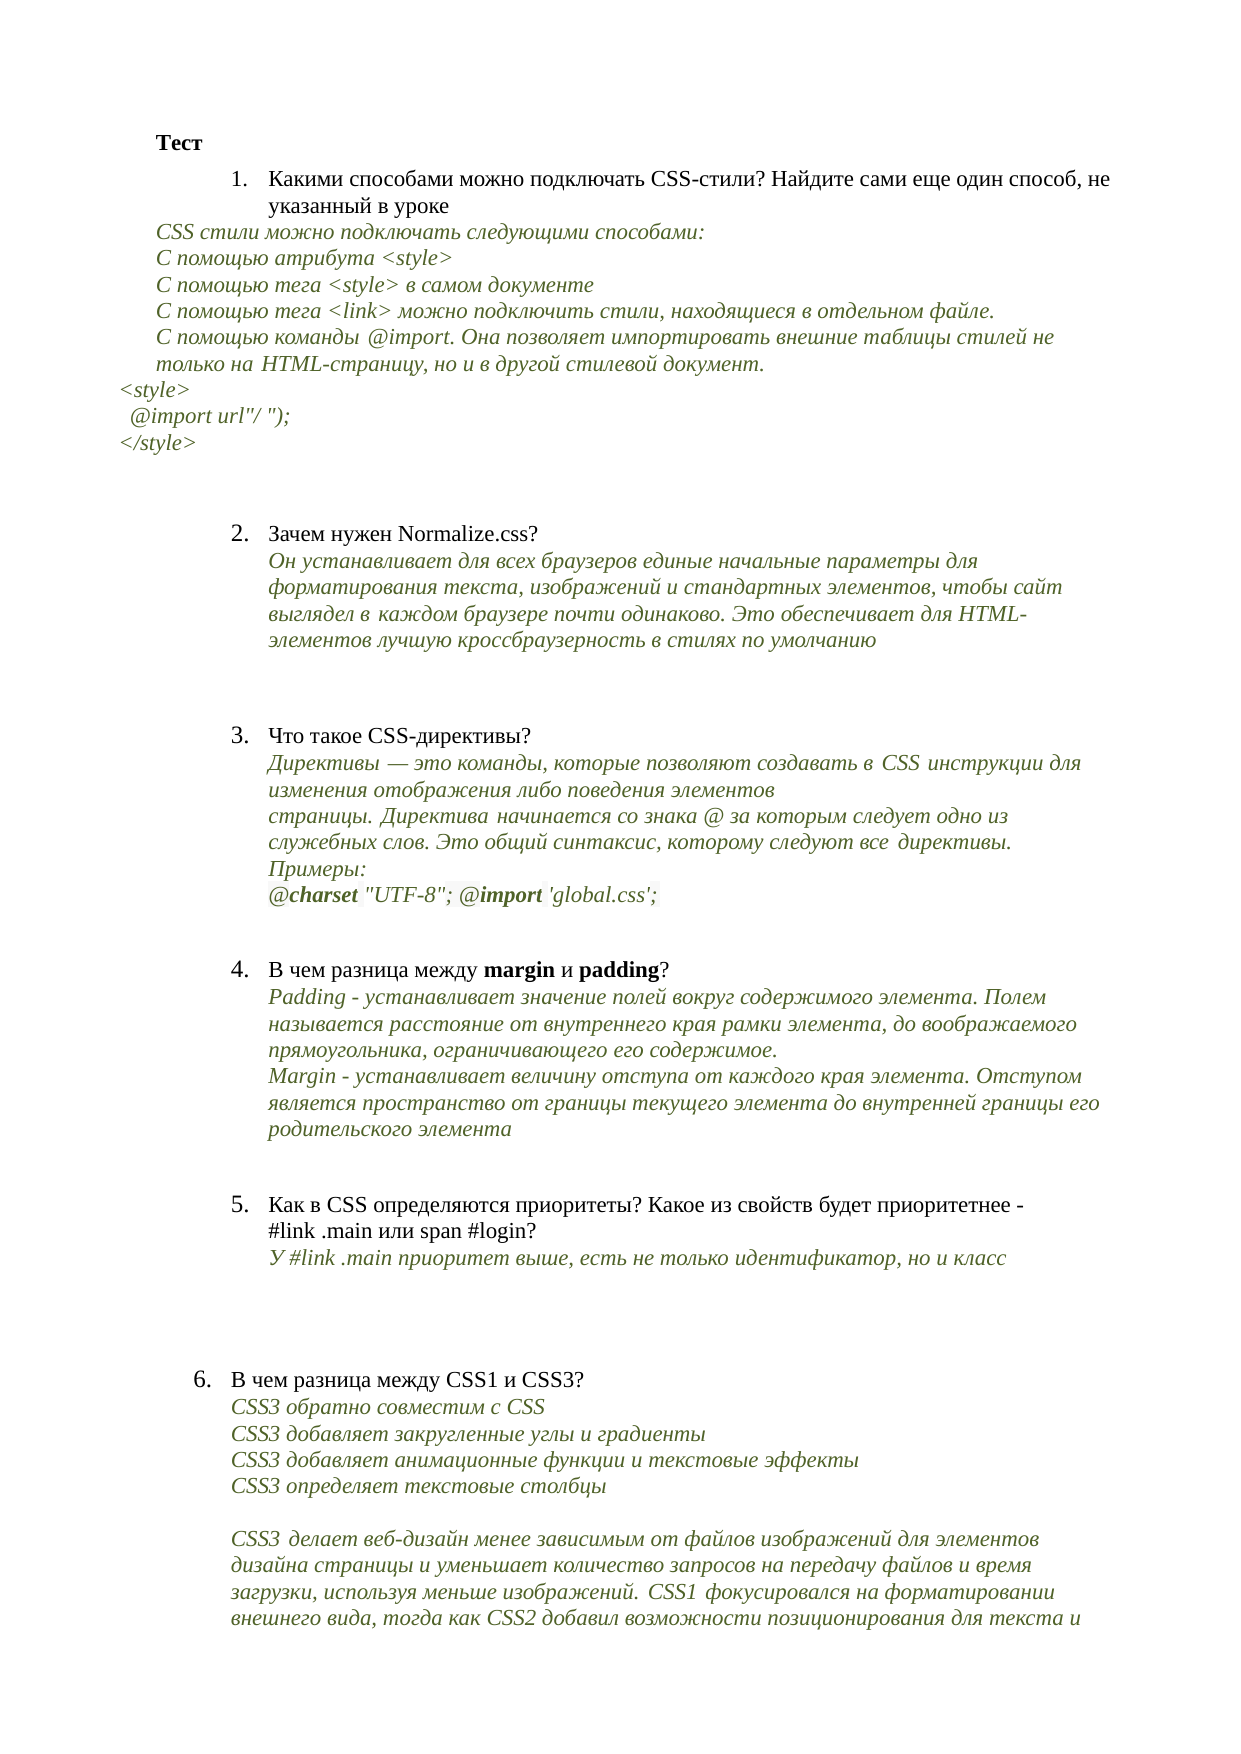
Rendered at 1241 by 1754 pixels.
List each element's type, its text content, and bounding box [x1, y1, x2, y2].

list Какими способами можно подключать CSS-стили? Найдите сами еще один способ, не указанный в уроке [231, 165, 1122, 218]
text C помощью команды @import. Она позволяет импортировать внешние таблицы стилей не только на HTML-страницу, но и в другой стилевой документ. [156, 323, 1122, 376]
text С помощью атрибута <style> [156, 244, 1122, 271]
text @import url"/ "); [118, 402, 1122, 429]
list В чем разница между margin и padding? Padding - устанавливает значение полей вокруг содержимого элемента. Полем называется расстояние от внутреннего края рамки элемента, до воображаемого прямоугольника, ограничивающего его содержимое. Margin - устанавливает величину отступа от каждого края элемента. Отступом является пространство от границы текущего элемента до внутренней границы его родительского элемента [231, 954, 1122, 1141]
text </style> [118, 429, 1122, 455]
text С помощью тега <style> в самом документе [156, 271, 1122, 297]
list Зачем нужен Normalize.css? Он устанавливает для всех браузеров единые начальные параметры для форматирования текста, изображений и стандартных элементов, чтобы сайт выглядел в каждом браузере почти одинаково. Это обеспечивает для HTML-элементов лучшую кроссбраузерность в стилях по умолчанию [231, 518, 1122, 652]
text <style> [118, 376, 1122, 402]
list В чем разница между CSS1 и CSS3? CSS3 обратно совместим с CSS CSS3 добавляет закругленные углы и градиенты CSS3 добавляет анимационные функции и текстовые эффекты CSS3 определяет текстовые столбцы CSS3 делает веб-дизайн менее зависимым от файлов изображений для элементов дизайна страницы и уменьшает количество запросов на передачу файлов и время загрузки, используя меньше изображений. CSS1 фокусировался на форматировании внешнего вида, тогда как CSS2 добавил возможности позиционирования для текста и [193, 1364, 1122, 1630]
text С помощью тега <link> можно подключить стили, находящиеся в отдельном файле. [156, 297, 1122, 323]
list Как в CSS определяются приоритеты? Какое из свойств будет приоритетнее - #link .main или span #login? У #link .main приоритет выше, есть не только идентификатор, но и класс [231, 1189, 1122, 1270]
text CSS стили можно подключать следующими способами: [156, 218, 1122, 244]
subtitle Тест 💎 [156, 128, 1122, 155]
list Что такое CSS-директивы? Директивы — это команды, которые позволяют создавать в CSS инструкции для изменения отображения либо поведения элементов страницы. Директива начинается со знака @ за которым следует одно из служебных слов. Это общий синтаксис, которому следуют все директивы. Примеры: @charset "UTF-8"; @import 'global.css'; [231, 721, 1122, 907]
